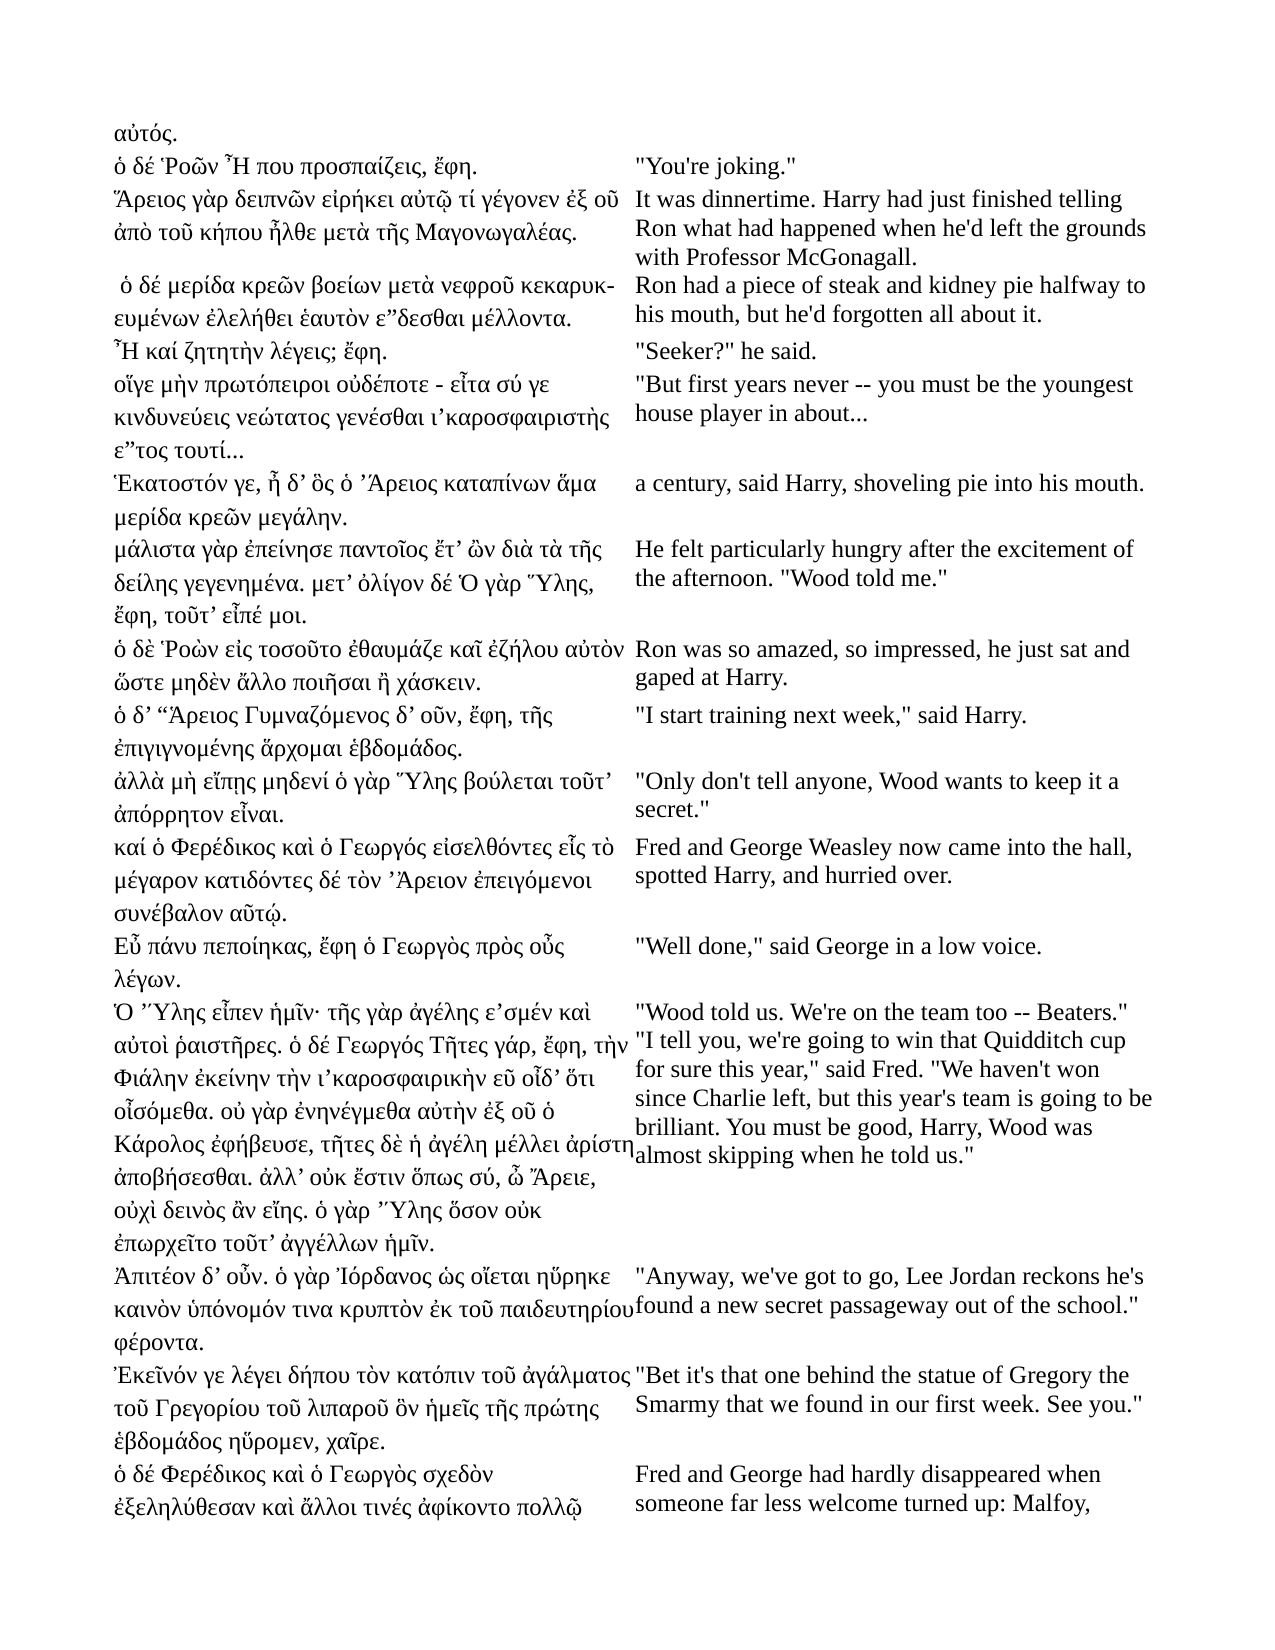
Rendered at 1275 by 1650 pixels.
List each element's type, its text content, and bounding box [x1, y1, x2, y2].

table_cell ἀλλὰ μὴ εἴπῃς μηδενί ὁ γὰρ Ὕλης βούλεται τοῦτ’ ἀπόρρητον εἶναι. [114, 766, 635, 832]
table_cell Fred and George had hardly disappeared when someone far less welcome turned up: Malfoy, [635, 1459, 1157, 1521]
table_cell Ἀπιτέον δ’ οὖν. ὁ γὰρ Ἰόρδανος ὡς οἴεται ηὕρηκε καινὸν ὑπόνομόν τινα κρυπτὸν ἐκ τοῦ παιδευτηρίου φέροντα. [114, 1261, 635, 1360]
table_cell Ron was so amazed, so impressed, he just sat and gaped at Harry. [635, 634, 1157, 700]
table_cell "Seeker?" he said. [635, 336, 1157, 369]
table_cell ὁ δὲ Ῥοὼν εἰς τοσοῦτο ἐθαυμάζε καῖ ἐζήλου αὐτὸν ὥστε μηδὲν ἄλλο ποιῆσαι ἢ χάσκειν. [114, 634, 635, 700]
table_cell Ἅρειος γὰρ δειπνῶν εἰρήκει αὐτῷ τί γέγονεν ἐξ οῦ ἀπὸ τοῦ κήπου ἦλθε μετὰ τῆς Μαγονωγαλέας. [114, 184, 635, 270]
table_cell Ἐκεῖνόν γε λέγει δήπου τὸν κατόπιν τοῦ ἀγάλματος τοῦ Γρεγορίου τοῦ λιπαροῦ ὃν ἡμεῖς τῆς πρώτης ἑβδομάδος ηὕρομεν, χαῖρε. [114, 1360, 635, 1459]
table_cell "Only don't tell anyone, Wood wants to keep it a secret." [635, 766, 1157, 832]
table_cell ὁ δέ Φερέδικος καὶ ὁ Γεωργὸς σχεδὸν ἐξεληλύθεσαν καὶ ἄλλοι τινές ἀφίκοντο πολλῷ [114, 1459, 635, 1521]
table_cell "Anyway, we've got to go, Lee Jordan reckons he's found a new secret passageway out of the school." [635, 1261, 1157, 1360]
table_cell ὁ δ’ “Ἁρειος Γυμναζόμενος δ’ οῦν, ἔφη, τῆς ἐπιγιγνομένης ἅρχομαι ἑβδομάδος. [114, 700, 635, 766]
table_cell a century, said Harry, shoveling pie into his mouth. [635, 469, 1157, 534]
table_cell οἵγε μὴν πρωτόπειροι οὐδέποτε - εἶτα σύ γε κινδυνεύεις νεώτατος γενέσθαι ι’καροσφαιριστὴς ε”τος τουτί... [114, 370, 635, 468]
table_cell καί ὁ Φερέδικος καὶ ὁ Γεωργός εἰσελθόντες εἷς τὸ μέγαρον κατιδόντες δέ τὸν ’Ἀρειον ἐπειγόμενοι συνέβαλον αῦτῴ. [114, 832, 635, 931]
table_cell "You're joking." [635, 151, 1157, 184]
table_cell [635, 118, 1157, 151]
table_cell Ron had a piece of steak and kidney pie halfway to his mouth, but he'd forgotten all about it. [635, 270, 1157, 336]
table_cell He felt particularly hungry after the excitement of the afternoon. "Wood told me." [635, 535, 1157, 634]
table_cell Εὖ πάνυ πεποίηκας, ἔφη ὁ Γεωργὸς πρὸς οὖς λέγων. [114, 931, 635, 997]
table_cell "Well done," said George in a low voice. [635, 931, 1157, 997]
table_cell "But first years never -- you must be the youngest house player in about... [635, 370, 1157, 468]
table_cell Ἦ καί ζητητὴν λέγεις; ἔφη. [114, 336, 635, 369]
table_cell ὁ δέ μερίδα κρεῶν βοείων μετὰ νεφροῦ κεκαρυκ- ευμένων ἐλελήθει ἑαυτὸν ε”δεσθαι μέλλοντα. [114, 270, 635, 336]
table_cell αὐτός. [114, 118, 635, 151]
table_cell "Bet it's that one behind the statue of Gregory the Smarmy that we found in our first week. See you." [635, 1360, 1157, 1459]
table_cell ὁ δέ Ῥοῶν Ἦ που προσπαίζεις, ἔφη. [114, 151, 635, 184]
table_cell It was dinnertime. Harry had just finished telling Ron what had happened when he'd left the grounds with Professor McGonagall. [635, 184, 1157, 270]
table_cell Ὁ ’Ύλης εἶπεν ἡμῖν· τῆς γὰρ ἀγέλης ε’σμέν καὶ αὐτοὶ ῥαιστῆρες. ὁ δέ Γεωργός Τῆτες γάρ, ἔφη, τὴν Φιάλην ἐκείνην τὴν ι’καροσφαιρικὴν εῦ οἶδ’ ὅτι οἶσόμεθα. οὐ γὰρ ἐνηνέγμεθα αὐτὴν ἐξ οῦ ὁ Κάρολος ἐφήβευσε, τῆτες δὲ ἡ ἀγέλη μέλλει ἀρίστη ἀποβήσεσθαι. ἀλλ’ οὐκ ἔστιν ὅπως σύ, ὦ Ἄρειε, οὐχὶ δεινὸς ἂν εἴης. ὁ γὰρ ’Ύλης ὅσον οὐκ ἐπωρχεῖτο τοῦτ’ ἀγγέλλων ἡμῖν. [114, 997, 635, 1261]
table_cell Fred and George Weasley now came into the hall, spotted Harry, and hurried over. [635, 832, 1157, 931]
table_cell μάλιστα γὰρ ἐπείνησε παντοῖος ἔτ’ ὢν διὰ τὰ τῆς δείλης γεγενημένα. μετ’ ὀλίγον δέ Ὁ γὰρ Ὕλης, ἔφη, τοῦτ’ εἶπέ μοι. [114, 535, 635, 634]
table_cell Ἑκατοστόν γε, ἦ δ’ ὃς ὁ ’Άρειος καταπίνων ἅμα μερίδα κρεῶν μεγάλην. [114, 469, 635, 534]
table_cell "Wood told us. We're on the team too -- Beaters." "I tell you, we're going to win that Quidditch cup for sure this year," said Fred. "We haven't won since Charlie left, but this year's team is going to be brilliant. You must be good, Harry, Wood was almost skipping when he told us." [635, 997, 1157, 1261]
table_cell "I start training next week," said Harry. [635, 700, 1157, 766]
